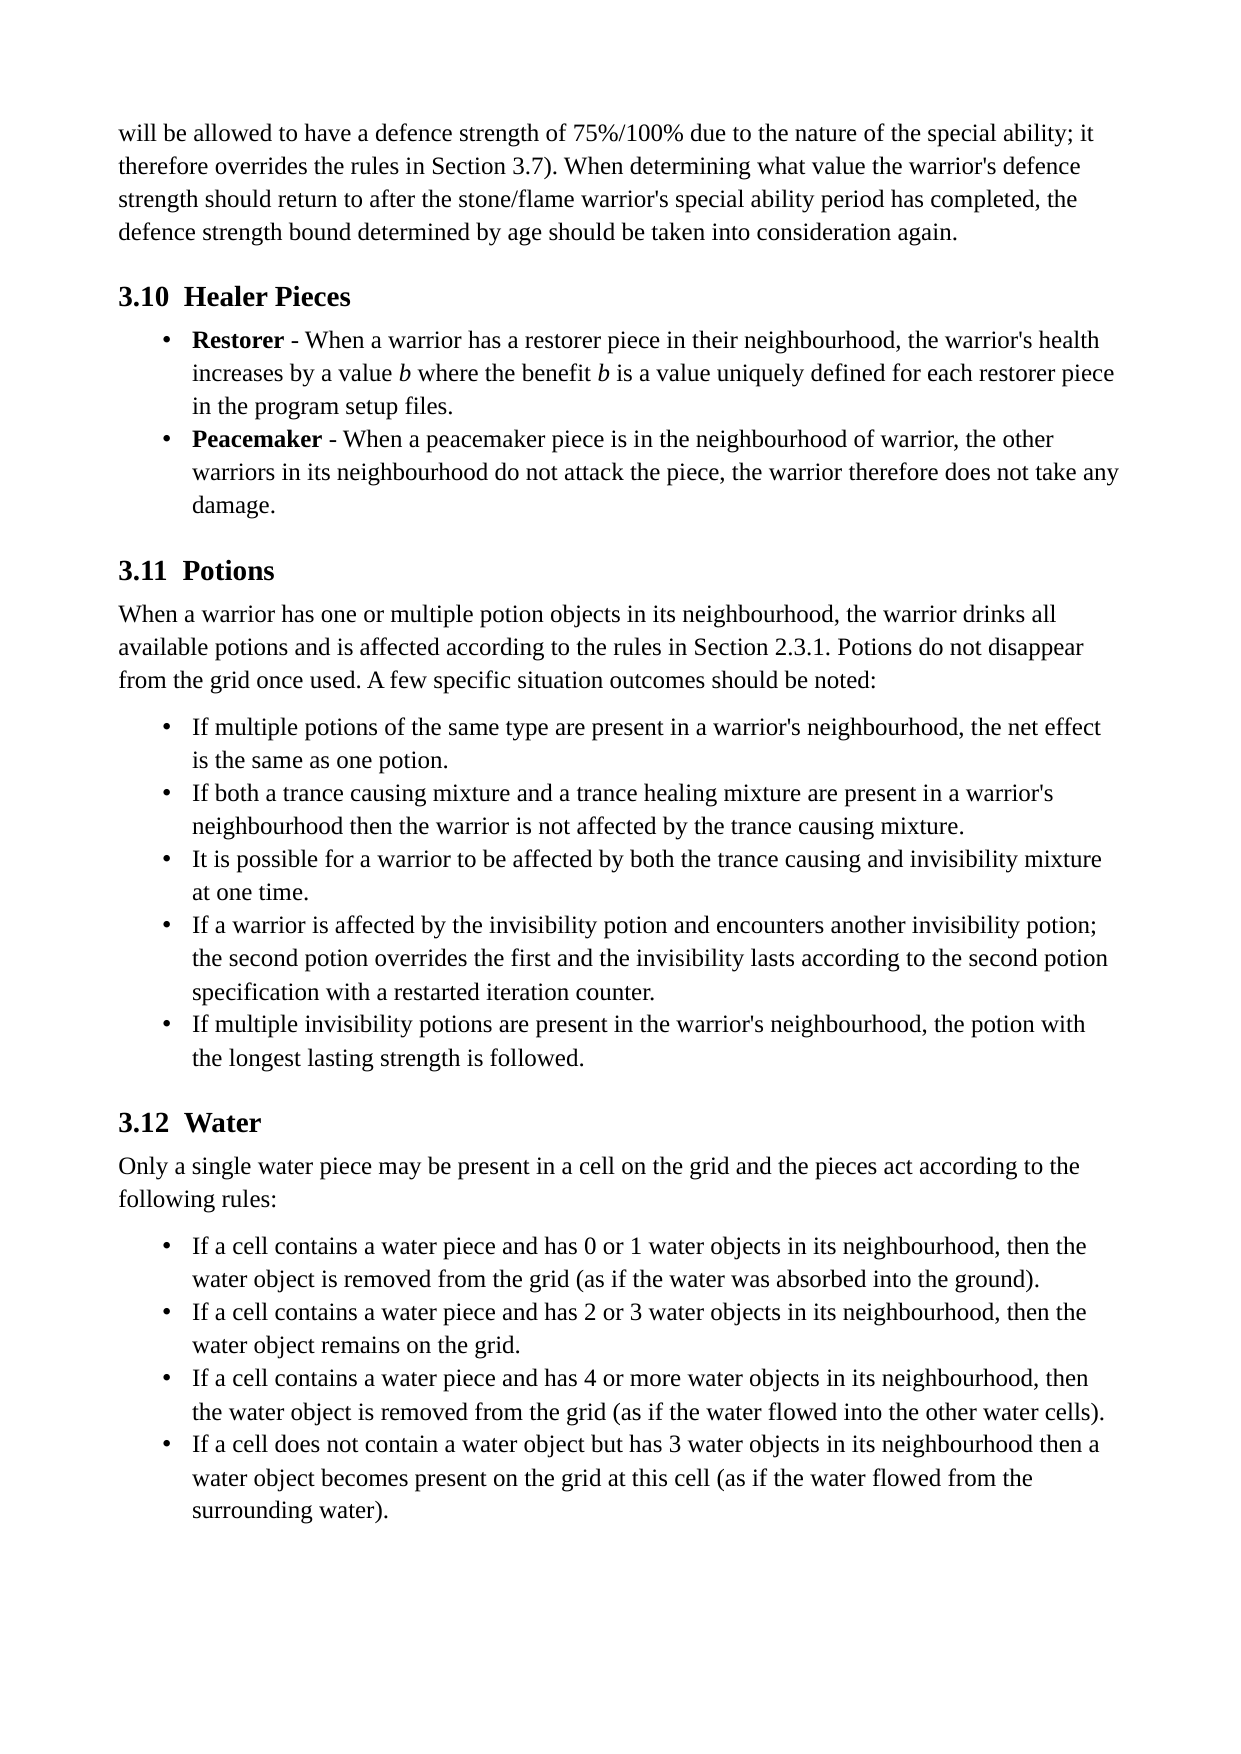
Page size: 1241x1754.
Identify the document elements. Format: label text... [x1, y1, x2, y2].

list If a warrior is affected by the invisibility potion and encounters another invisibility potion; the second potion overrides the first and the invisibility lasts according to the second potion specification with a restarted iteration counter. [162, 911, 1122, 1005]
subtitle 3.11 Potions [118, 553, 1122, 586]
list If multiple potions of the same type are present in a warrior's neighbourhood, the net effect is the same as one potion. [162, 712, 1122, 774]
list If both a trance causing mixture and a trance healing mixture are present in a warrior's neighbourhood then the warrior is not affected by the trance causing mixture. [162, 778, 1122, 840]
list If a cell contains a water piece and has 0 or 1 water objects in its neighbourhood, then the water object is removed from the grid (as if the water was absorbed into the ground). [162, 1231, 1122, 1293]
list If a cell contains a water piece and has 2 or 3 water objects in its neighbourhood, then the water object remains on the grid. [162, 1297, 1122, 1359]
text will be allowed to have a defence strength of 75%/100% due to the nature of the special ability; it therefore overrides the rules in Section 3.7). When determining what value the warrior's defence strength should return to after the stone/flame warrior's special ability period has completed, the defence strength bound determined by age should be taken into consideration again. [118, 118, 1122, 246]
text Only a single water piece may be present in a cell on the grid and the pieces act according to the following rules: [118, 1151, 1122, 1213]
list If a cell does not contain a water object but has 3 water objects in its neighbourhood then a water object becomes present on the grid at this cell (as if the water flowed from the surrounding water). [162, 1429, 1122, 1524]
text When a warrior has one or multiple potion objects in its neighbourhood, the warrior drinks all available potions and is affected according to the rules in Section 2.3.1. Potions do not disappear from the grid once used. A few specific situation outcomes should be noted: [118, 599, 1122, 693]
list If multiple invisibility potions are present in the warrior's neighbourhood, the potion with the longest lasting strength is followed. [162, 1009, 1122, 1071]
list If a cell contains a water piece and has 4 or more water objects in its neighbourhood, then the water object is removed from the grid (as if the water flowed into the other water cells). [162, 1363, 1122, 1425]
list Restorer - When a warrior has a restorer piece in their neighbourhood, the warrior's health increases by a value b where the benefit b is a value uniquely defined for each restorer piece in the program setup files. [162, 325, 1122, 420]
list It is possible for a warrior to be affected by both the trance causing and invisibility mixture at one time. [162, 844, 1122, 906]
list Peacemaker - When a peacemaker piece is in the neighbourhood of warrior, the other warriors in its neighbourhood do not attack the piece, the warrior therefore does not take any damage. [162, 424, 1122, 519]
subtitle 3.12 Water [118, 1105, 1122, 1138]
subtitle 3.10 Healer Pieces [118, 279, 1122, 313]
